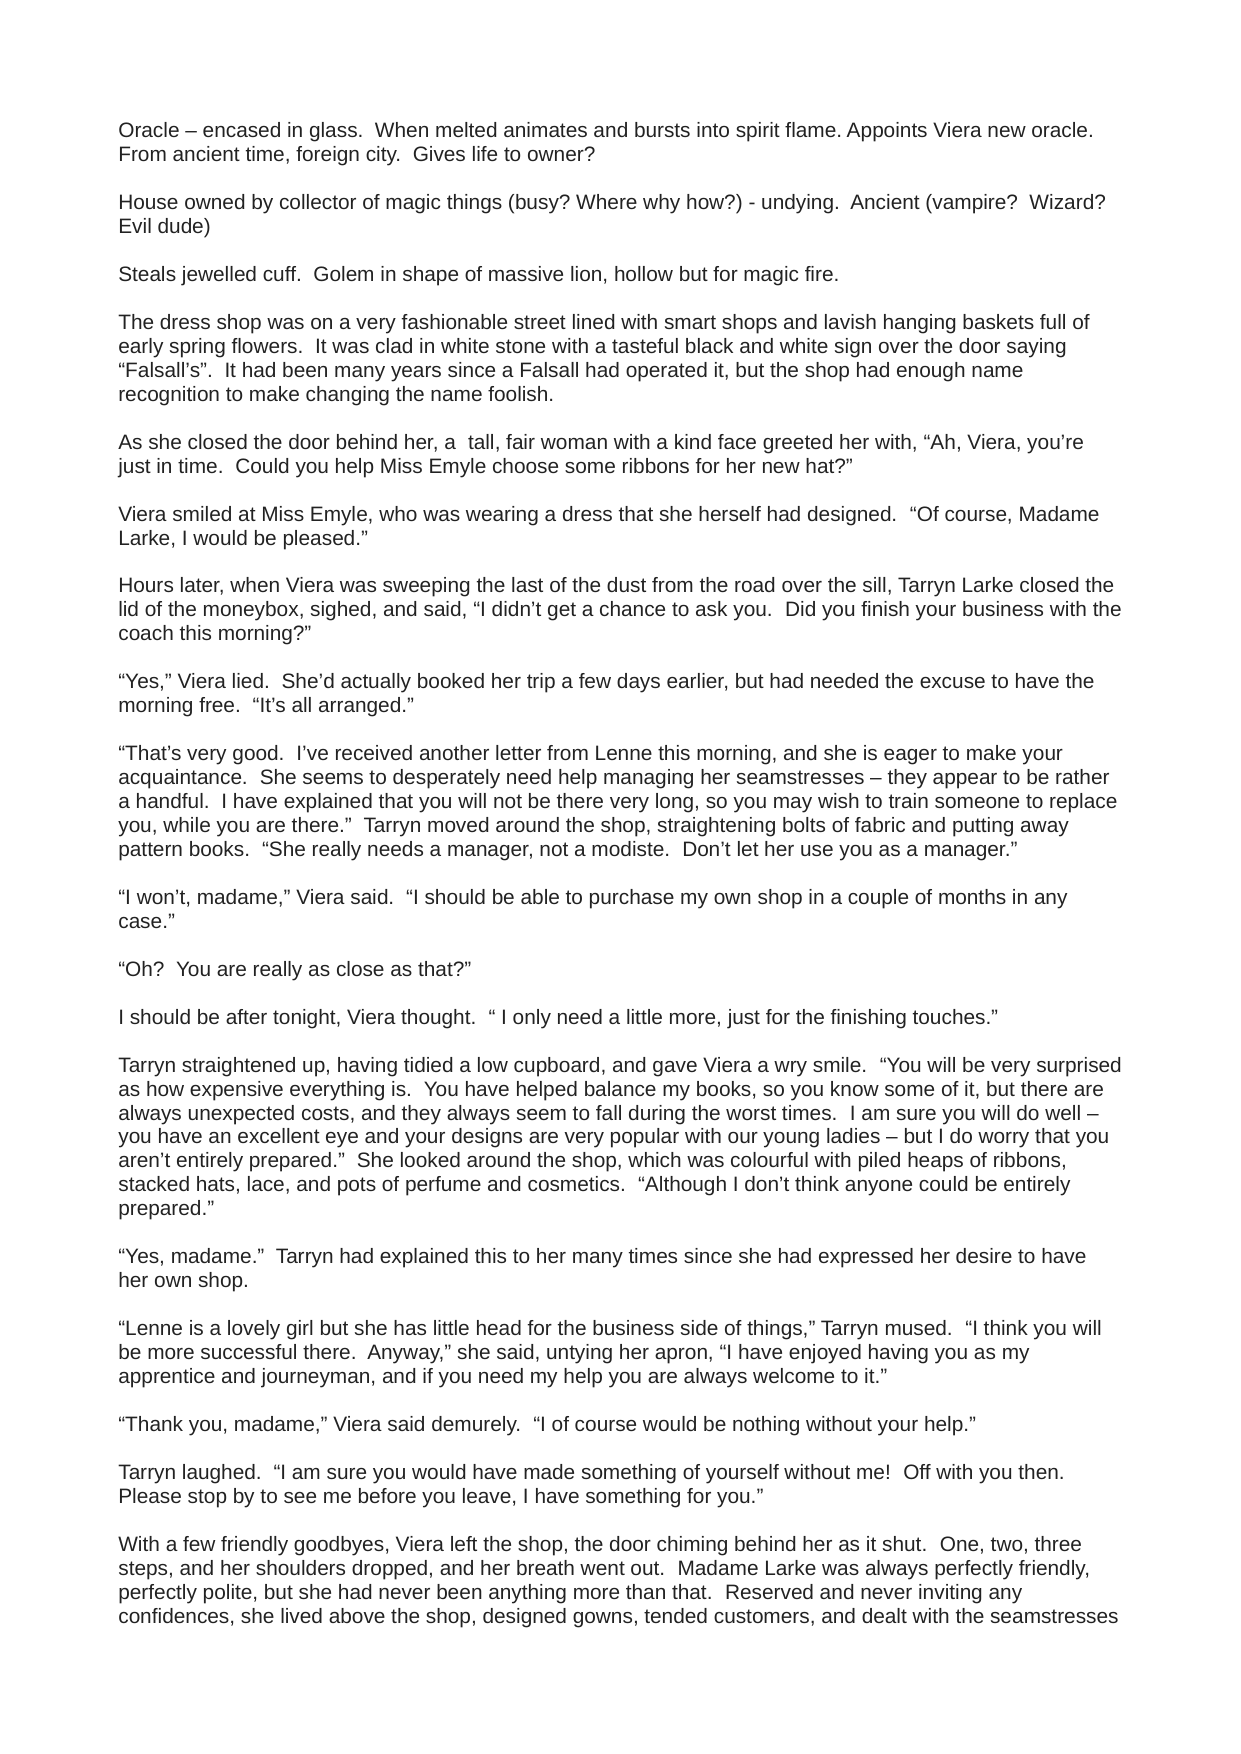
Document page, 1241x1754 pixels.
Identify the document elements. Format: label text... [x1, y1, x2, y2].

text “Yes, madame.” Tarryn had explained this to her many times since she had expressed her desire to have her own shop. [118, 1244, 1122, 1292]
text “Lenne is a lovely girl but she has little head for the business side of things,” Tarryn mused. “I think you will be more successful there. Anyway,” she said, untying her apron, “I have enjoyed having you as my apprentice and journeyman, and if you need my help you are always welcome to it.” [118, 1316, 1122, 1388]
text Hours later, when Viera was sweeping the last of the dust from the road over the sill, Tarryn Larke closed the lid of the moneybox, sighed, and said, “I didn’t get a chance to ask you. Did you finish your business with the coach this morning?” [118, 573, 1122, 645]
text With a few friendly goodbyes, Viera left the shop, the door chiming behind her as it shut. One, two, three steps, and her shoulders dropped, and her breath went out. Madame Larke was always perfectly friendly, perfectly polite, but she had never been anything more than that. Reserved and never inviting any confidences, she lived above the shop, designed gowns, tended customers, and dealt with the seamstresses [118, 1532, 1122, 1627]
text “That’s very good. I’ve received another letter from Lenne this morning, and she is eager to make your acquaintance. She seems to desperately need help managing her seamstresses – they appear to be rather a handful. I have explained that you will not be there very long, so you may wish to train someone to replace you, while you are there.” Tarryn moved around the shop, straightening bolts of fabric and putting away pattern books. “She really needs a manager, not a modiste. Don’t let her use you as a manager.” [118, 741, 1122, 861]
text “I won’t, madame,” Viera said. “I should be able to purchase my own shop in a couple of months in any case.” [118, 885, 1122, 933]
text “Yes,” Viera lied. She’d actually booked her trip a few days earlier, but had needed the excuse to have the morning free. “It’s all arranged.” [118, 669, 1122, 717]
text “Oh? You are really as close as that?” [118, 957, 1122, 981]
text Tarryn laughed. “I am sure you would have made something of yourself without me! Off with you then. Please stop by to see me before you leave, I have something for you.” [118, 1460, 1122, 1508]
text Steals jewelled cuff. Golem in shape of massive lion, hollow but for magic fire. [118, 262, 1122, 286]
text Tarryn straightened up, having tidied a low cupboard, and gave Viera a wry smile. “You will be very surprised as how expensive everything is. You have helped balance my books, so you know some of it, but there are always unexpected costs, and they always seem to fall during the worst times. I am sure you will do well – you have an excellent eye and your designs are very popular with our young ladies – but I do worry that you aren’t entirely prepared.” She looked around the shop, which was colourful with piled heaps of ribbons, stacked hats, lace, and pots of perfume and cosmetics. “Although I don’t think anyone could be entirely prepared.” [118, 1052, 1122, 1220]
text House owned by collector of magic things (busy? Where why how?) - undying. Ancient (vampire? Wizard? Evil dude) [118, 190, 1122, 238]
text Oracle – encased in glass. When melted animates and bursts into spirit flame. Appoints Viera new oracle. From ancient time, foreign city. Gives life to owner? [118, 118, 1122, 166]
text Viera smiled at Miss Emyle, who was wearing a dress that she herself had designed. “Of course, Madame Larke, I would be pleased.” [118, 501, 1122, 549]
text I should be after tonight, Viera thought. “ I only need a little more, just for the finishing touches.” [118, 1004, 1122, 1028]
text As she closed the door behind her, a tall, fair woman with a kind face greeted her with, “Ah, Viera, you’re just in time. Could you help Miss Emyle choose some ribbons for her new hat?” [118, 429, 1122, 477]
text “Thank you, madame,” Viera said demurely. “I of course would be nothing without your help.” [118, 1412, 1122, 1436]
text The dress shop was on a very fashionable street lined with smart shops and lavish hanging baskets full of early spring flowers. It was clad in white stone with a tasteful black and white sign over the door saying “Falsall’s”. It had been many years since a Falsall had operated it, but the shop had enough name recognition to make changing the name foolish. [118, 310, 1122, 406]
